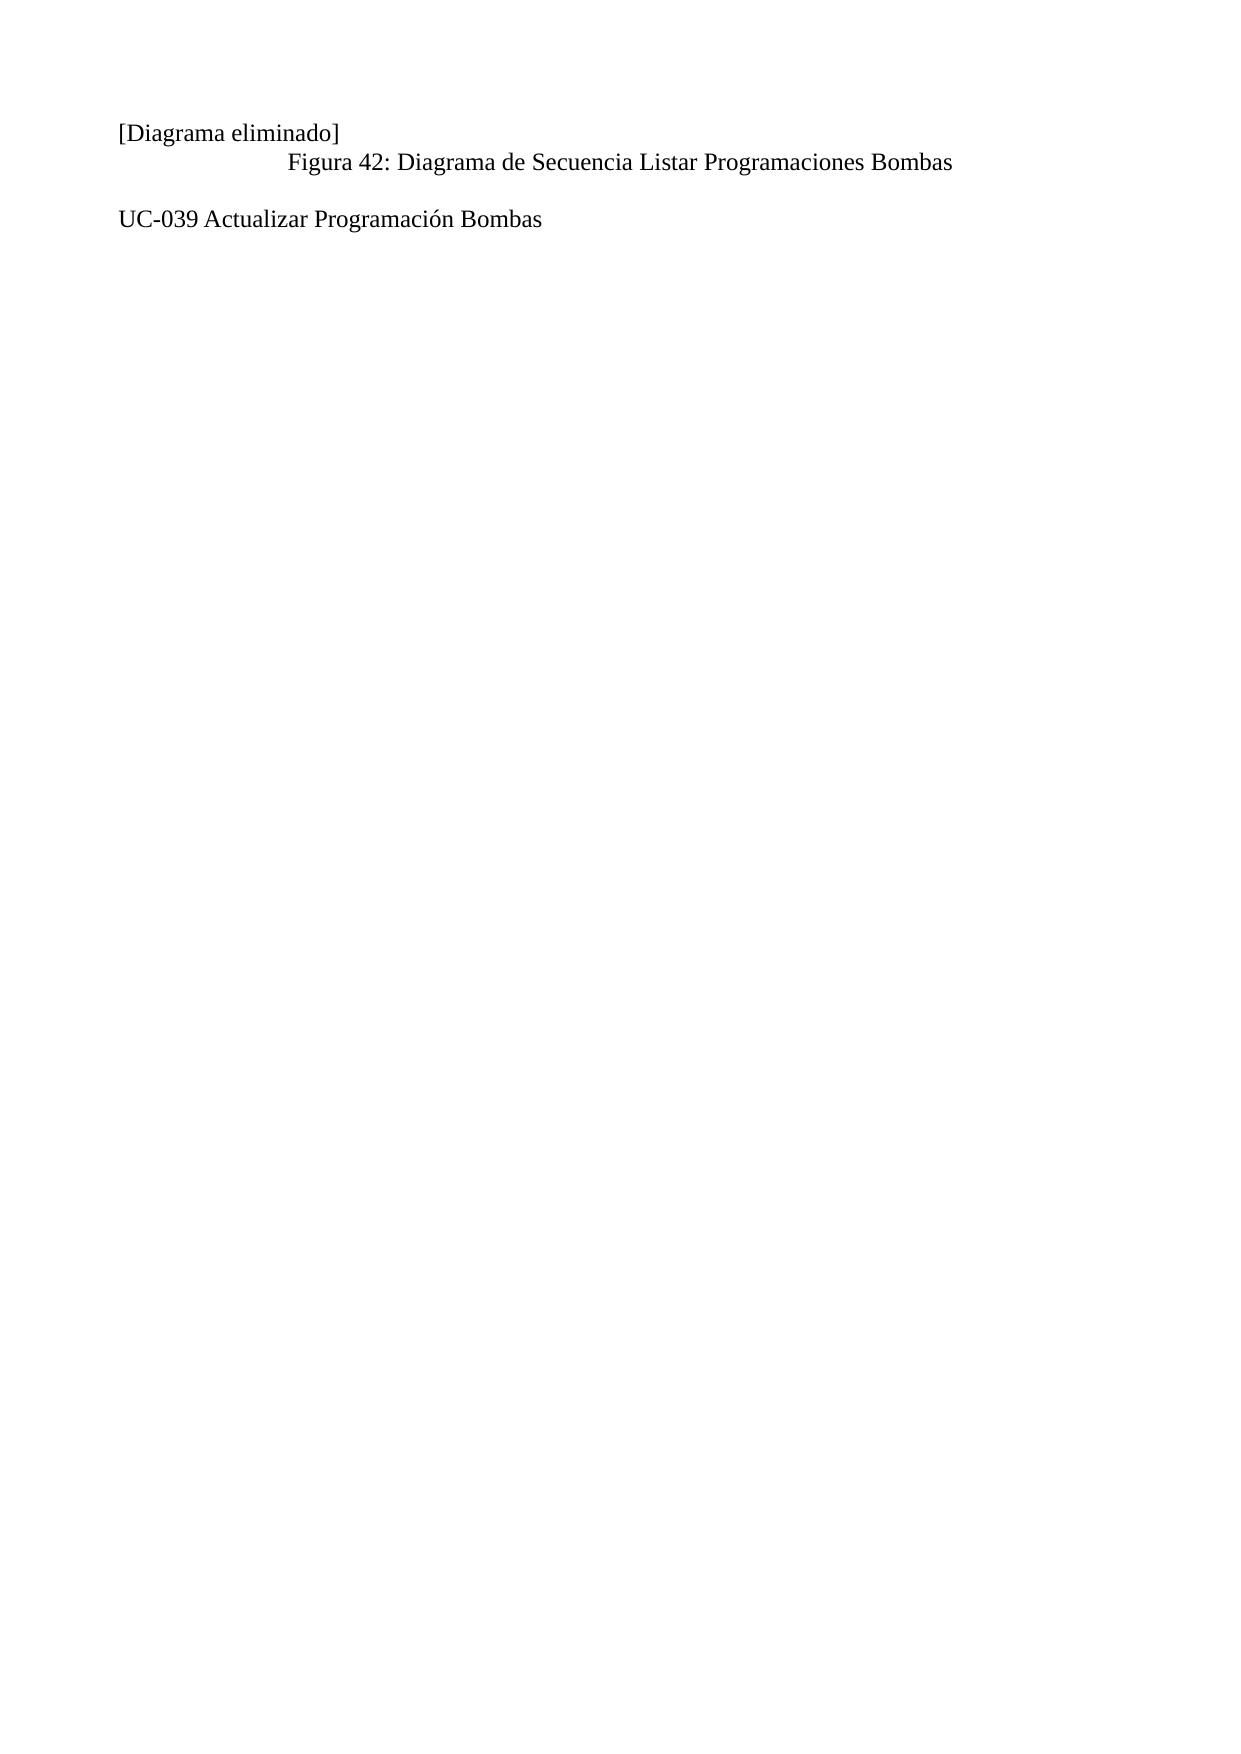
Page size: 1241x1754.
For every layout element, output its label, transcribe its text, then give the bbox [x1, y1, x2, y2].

text UC-039 Actualizar Programación Bombas [118, 204, 1122, 233]
text [Diagrama eliminado] [118, 118, 1122, 147]
text Figura 42: Diagrama de Secuencia Listar Programaciones Bombas [118, 147, 1122, 176]
